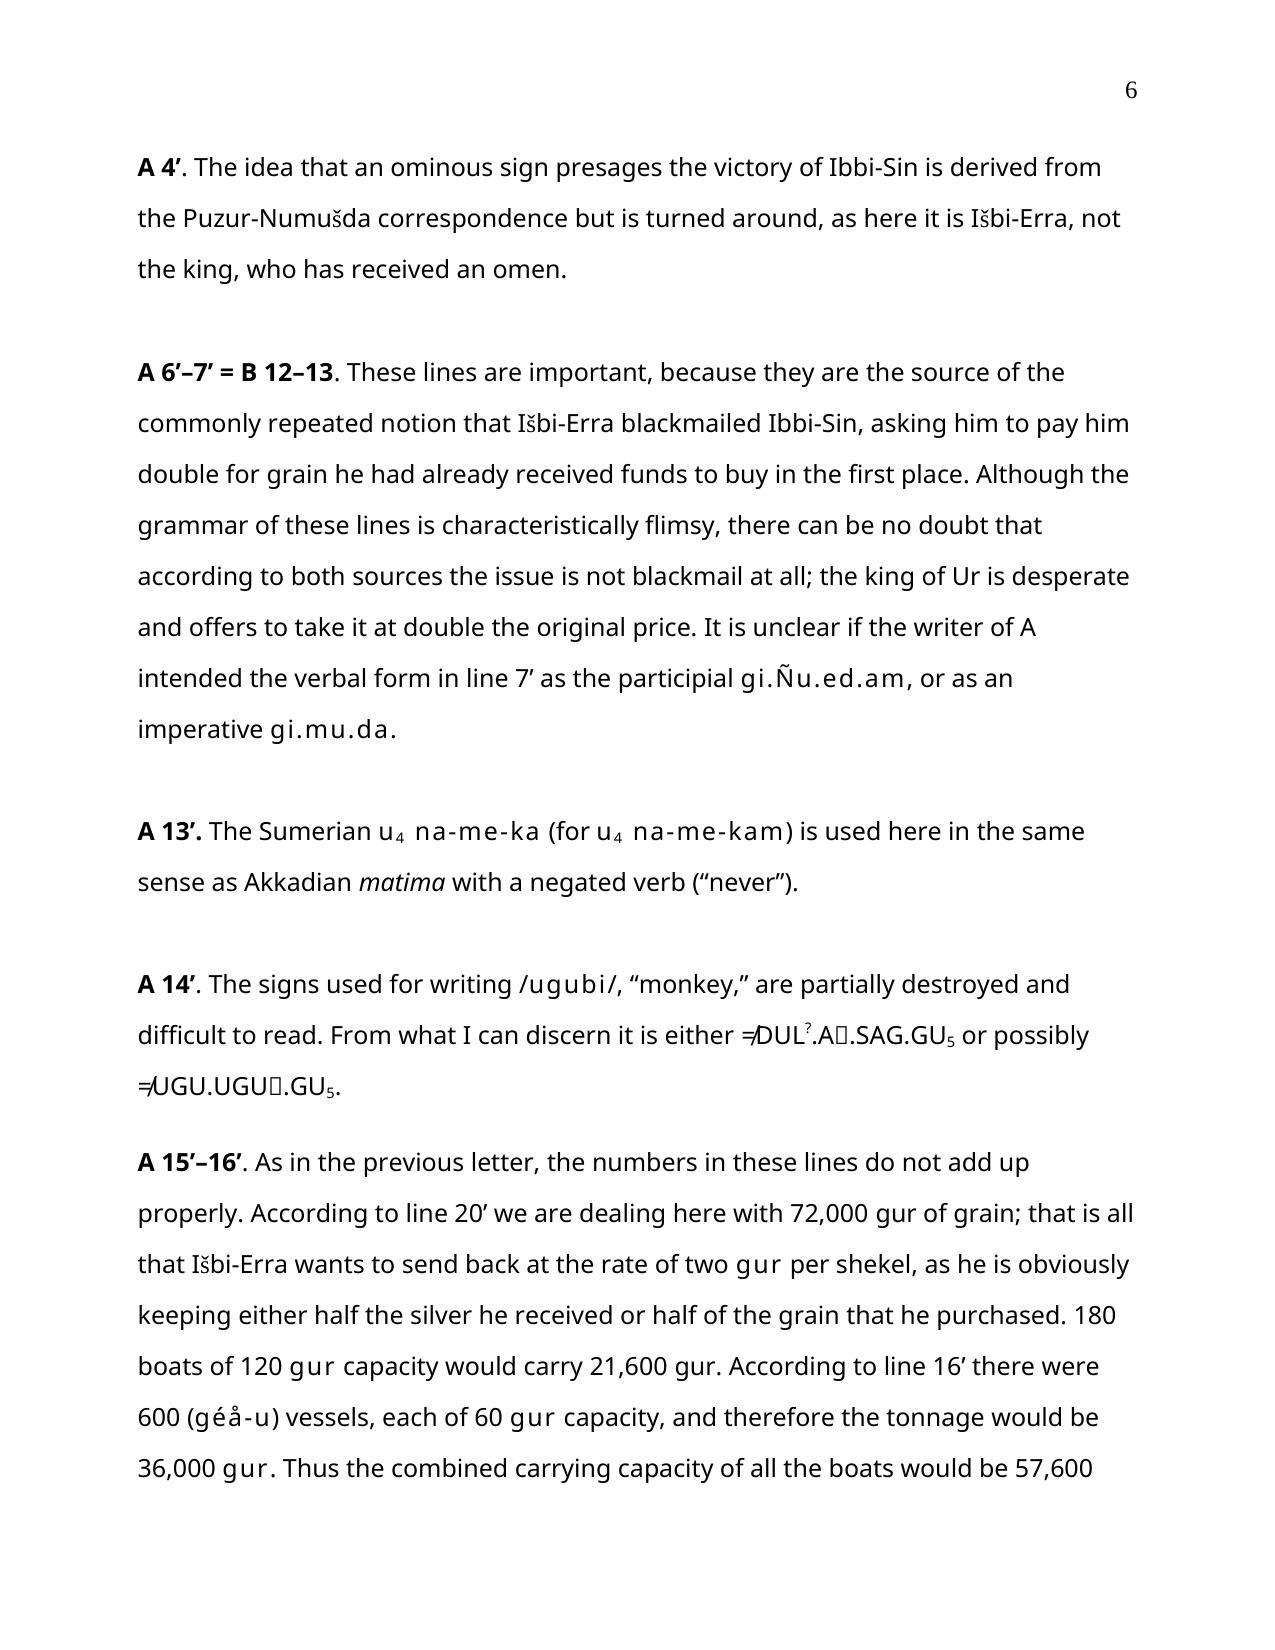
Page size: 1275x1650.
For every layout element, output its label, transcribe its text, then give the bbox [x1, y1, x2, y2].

text A 6’–7’ = B 12–13. These lines are important, because they are the source of the commonly repeated notion that Išbi-Erra blackmailed Ibbi-Sin, asking him to pay him double for grain he had already received funds to buy in the first place. Although the grammar of these lines is characteristically flimsy, there can be no doubt that according to both sources the issue is not blackmail at all; the king of Ur is desperate and offers to take it at double the original price. It is unclear if the writer of A intended the verbal form in line 7’ as the participial gi.Ñu.ed.am, or as an imperative gi.mu.da. [137, 354, 1138, 746]
text A 14’. The signs used for writing /ugubi/, “monkey,” are partially destroyed and difficult to read. From what I can discern it is either ≠DUL?.A.SAG.GU5 or possibly ≠UGU.UGU.GU5. [137, 967, 1138, 1103]
text A 13’. The Sumerian u4 na-me-ka (for u4 na-me-kam) is used here in the same sense as Akkadian matima with a negated verb (“never”). [137, 813, 1138, 899]
text A 4’. The idea that an ominous sign presages the victory of Ibbi-Sin is derived from the Puzur-Numušda correspondence but is turned around, as here it is Išbi-Erra, not the king, who has received an omen. [137, 150, 1138, 286]
text A 15’–16’. As in the previous letter, the numbers in these lines do not add up properly. According to line 20’ we are dealing here with 72,000 gur of grain; that is all that Išbi-Erra wants to send back at the rate of two gur per shekel, as he is obviously keeping either half the silver he received or half of the grain that he purchased. 180 boats of 120 gur capacity would carry 21,600 gur. According to line 16’ there were 600 (géå-u) vessels, each of 60 gur capacity, and therefore the tonnage would be 36,000 gur. Thus the combined carrying capacity of all the boats would be 57,600 [137, 1145, 1138, 1485]
